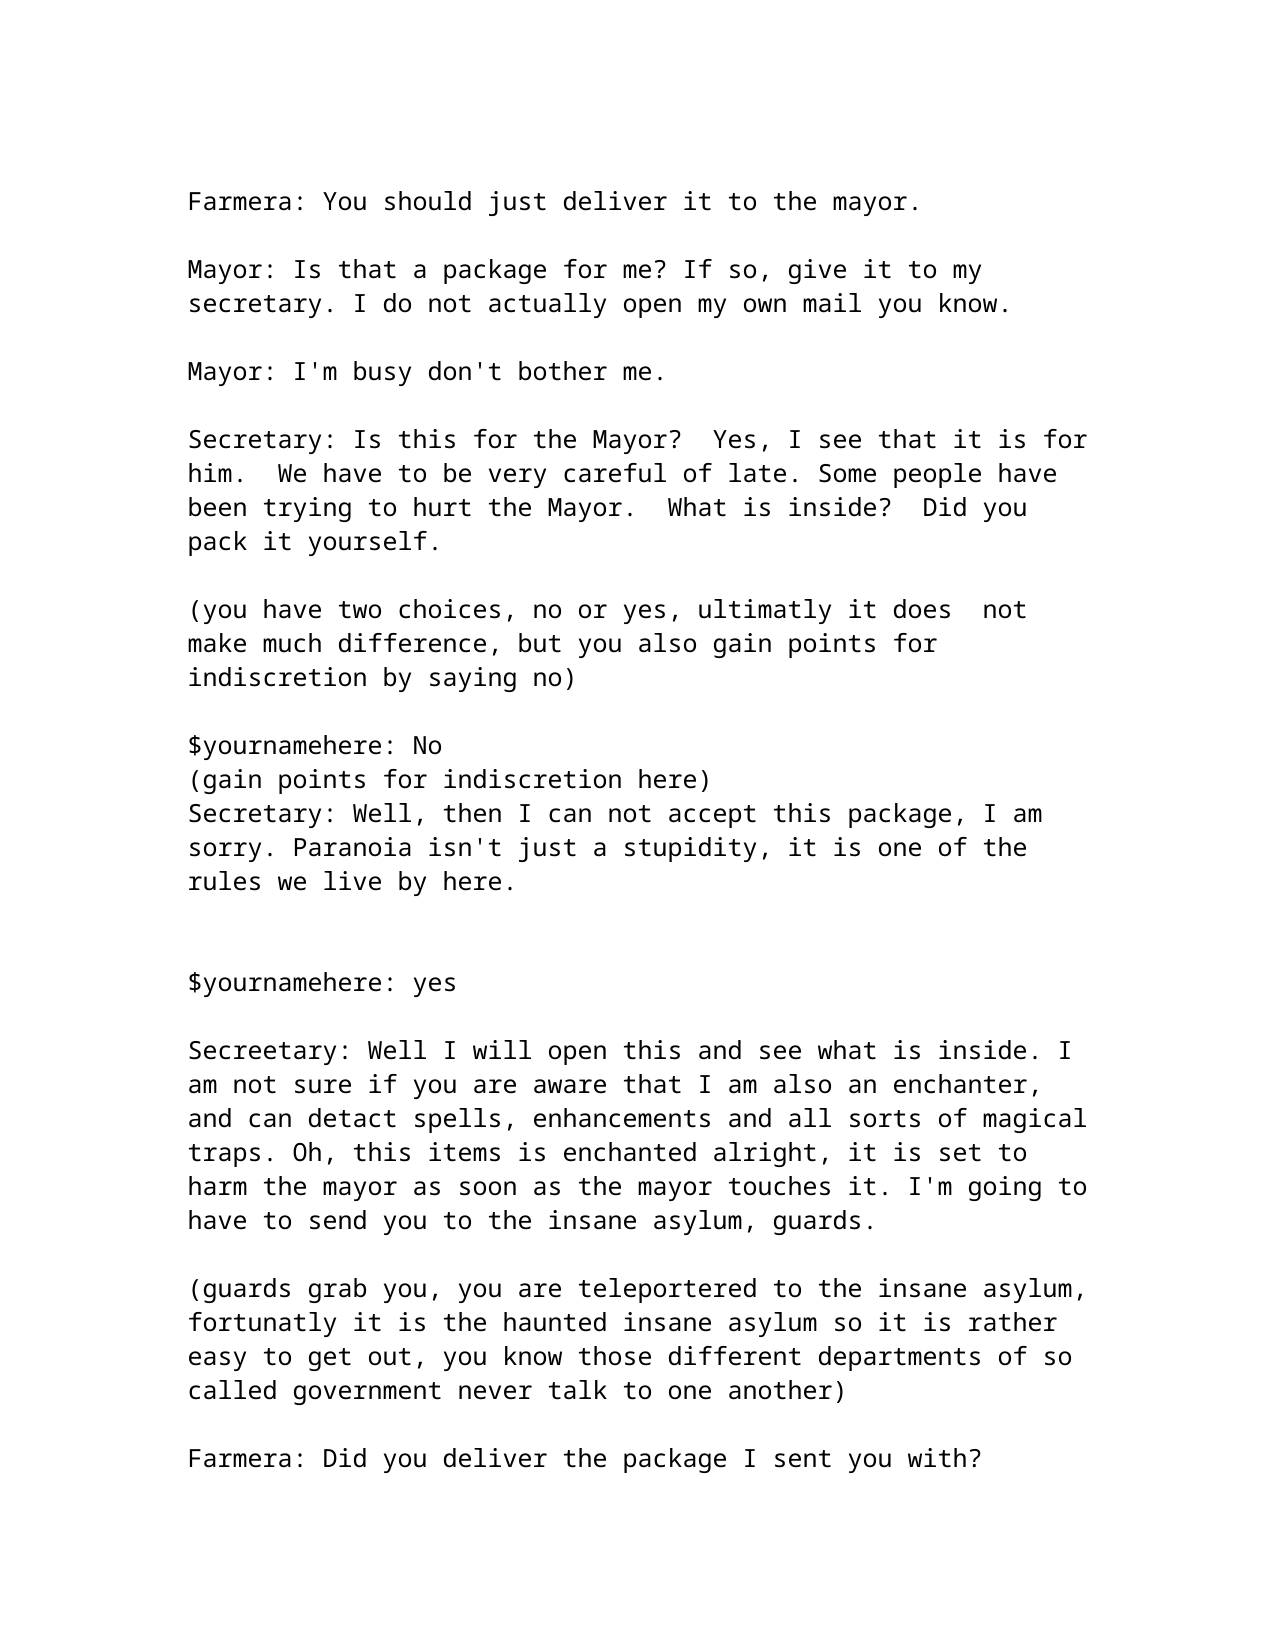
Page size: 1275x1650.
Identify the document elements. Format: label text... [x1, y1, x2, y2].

text $yournamehere: No [187, 727, 1087, 761]
text (you have two choices, no or yes, ultimatly it does not make much difference, but you also gain points for indiscretion by saying no) [187, 591, 1087, 693]
text Secretary: Well, then I can not accept this package, I am sorry. Paranoia isn't just a stupidity, it is one of the rules we live by here. [187, 795, 1087, 897]
text Secreetary: Well I will open this and see what is inside. I am not sure if you are aware that I am also an enchanter, and can detact spells, enhancements and all sorts of magical traps. Oh, this items is enchanted alright, it is set to harm the mayor as soon as the mayor touches it. I'm going to have to send you to the insane asylum, guards. [187, 1033, 1087, 1237]
text Farmera: You should just deliver it to the mayor. [187, 184, 1087, 218]
text Mayor: Is that a package for me? If so, give it to my secretary. I do not actually open my own mail you know. [187, 252, 1087, 320]
text (guards grab you, you are teleportered to the insane asylum, fortunatly it is the haunted insane asylum so it is rather easy to get out, you know those different departments of so called government never talk to one another) [187, 1271, 1087, 1406]
text Farmera: Did you deliver the package I sent you with? [187, 1440, 1087, 1474]
text Secretary: Is this for the Mayor? Yes, I see that it is for him. We have to be very careful of late. Some people have been trying to hurt the Mayor. What is inside? Did you pack it yourself. [187, 422, 1087, 557]
text (gain points for indiscretion here) [187, 761, 1087, 795]
text Mayor: I'm busy don't bother me. [187, 354, 1087, 388]
text $yournamehere: yes [187, 965, 1087, 999]
